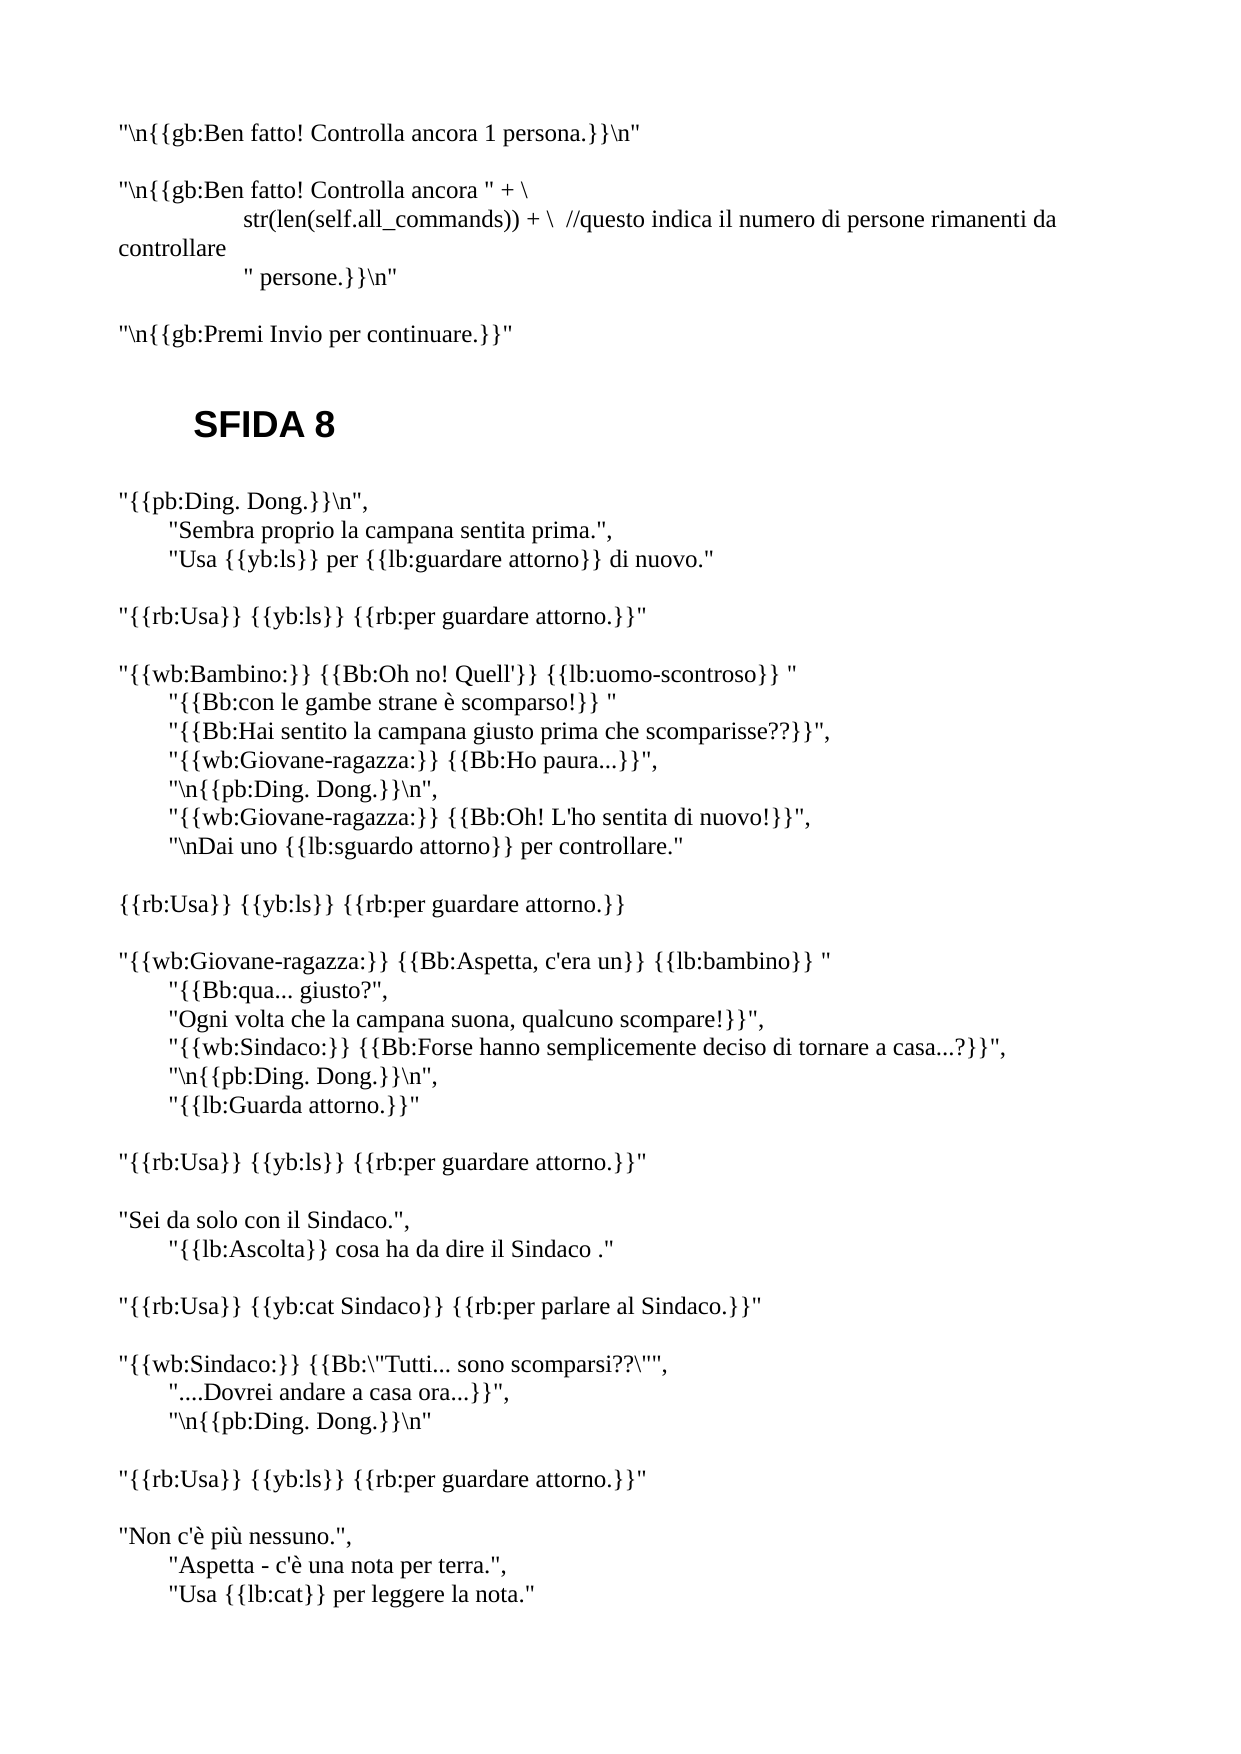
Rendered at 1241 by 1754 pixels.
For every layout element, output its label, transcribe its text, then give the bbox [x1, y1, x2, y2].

text "{{pb:Ding. Dong.}}\n", [118, 486, 1122, 515]
text "{{wb:Giovane-ragazza:}} {{Bb:Aspetta, c'era un}} {{lb:bambino}} " [118, 946, 1122, 975]
text "{{rb:Usa}} {{yb:ls}} {{rb:per guardare attorno.}}" [118, 1147, 1122, 1176]
text "{{wb:Giovane-ragazza:}} {{Bb:Oh! L'ho sentita di nuovo!}}", [118, 802, 1122, 831]
text "{{wb:Sindaco:}} {{Bb:\"Tutti... sono scomparsi??\"", [118, 1349, 1122, 1377]
text "Sei da solo con il Sindaco.", [118, 1205, 1122, 1234]
subtitle SFIDA 8 [118, 402, 1122, 445]
text "{{Bb:qua... giusto?", [118, 975, 1122, 1004]
text "\n{{gb:Premi Invio per continuare.}}" [118, 319, 1122, 348]
text "{{wb:Bambino:}} {{Bb:Oh no! Quell'}} {{lb:uomo-scontroso}} " [118, 659, 1122, 687]
text "Usa {{lb:cat}} per leggere la nota." [118, 1579, 1122, 1607]
text "\n{{pb:Ding. Dong.}}\n", [118, 774, 1122, 802]
text "\nDai uno {{lb:sguardo attorno}} per controllare." [118, 831, 1122, 860]
text str(len(self.all_commands)) + \ //questo indica il numero di persone rimanenti da controllare [118, 204, 1122, 262]
text "Ogni volta che la campana suona, qualcuno scompare!}}", [118, 1004, 1122, 1032]
text "Sembra proprio la campana sentita prima.", [118, 515, 1122, 544]
text "\n{{pb:Ding. Dong.}}\n" [118, 1406, 1122, 1435]
text "{{wb:Giovane-ragazza:}} {{Bb:Ho paura...}}", [118, 745, 1122, 774]
text "{{rb:Usa}} {{yb:cat Sindaco}} {{rb:per parlare al Sindaco.}}" [118, 1291, 1122, 1320]
text " persone.}}\n" [118, 262, 1122, 291]
text "{{rb:Usa}} {{yb:ls}} {{rb:per guardare attorno.}}" [118, 1464, 1122, 1492]
text "{{wb:Sindaco:}} {{Bb:Forse hanno semplicemente deciso di tornare a casa...?}}", [118, 1032, 1122, 1061]
text "Usa {{yb:ls}} per {{lb:guardare attorno}} di nuovo." [118, 544, 1122, 572]
text "....Dovrei andare a casa ora...}}", [118, 1377, 1122, 1406]
text "{{Bb:Hai sentito la campana giusto prima che scomparisse??}}", [118, 716, 1122, 745]
text "Aspetta - c'è una nota per terra.", [118, 1550, 1122, 1579]
text "{{rb:Usa}} {{yb:ls}} {{rb:per guardare attorno.}}" [118, 601, 1122, 630]
text {{rb:Usa}} {{yb:ls}} {{rb:per guardare attorno.}} [118, 889, 1122, 917]
text "Non c'è più nessuno.", [118, 1521, 1122, 1550]
text "\n{{gb:Ben fatto! Controlla ancora " + \ [118, 176, 1122, 204]
text "\n{{gb:Ben fatto! Controlla ancora 1 persona.}}\n" [118, 118, 1122, 147]
text "{{lb:Ascolta}} cosa ha da dire il Sindaco ." [118, 1234, 1122, 1262]
text "\n{{pb:Ding. Dong.}}\n", [118, 1061, 1122, 1090]
text "{{Bb:con le gambe strane è scomparso!}} " [118, 687, 1122, 716]
text "{{lb:Guarda attorno.}}" [118, 1090, 1122, 1119]
